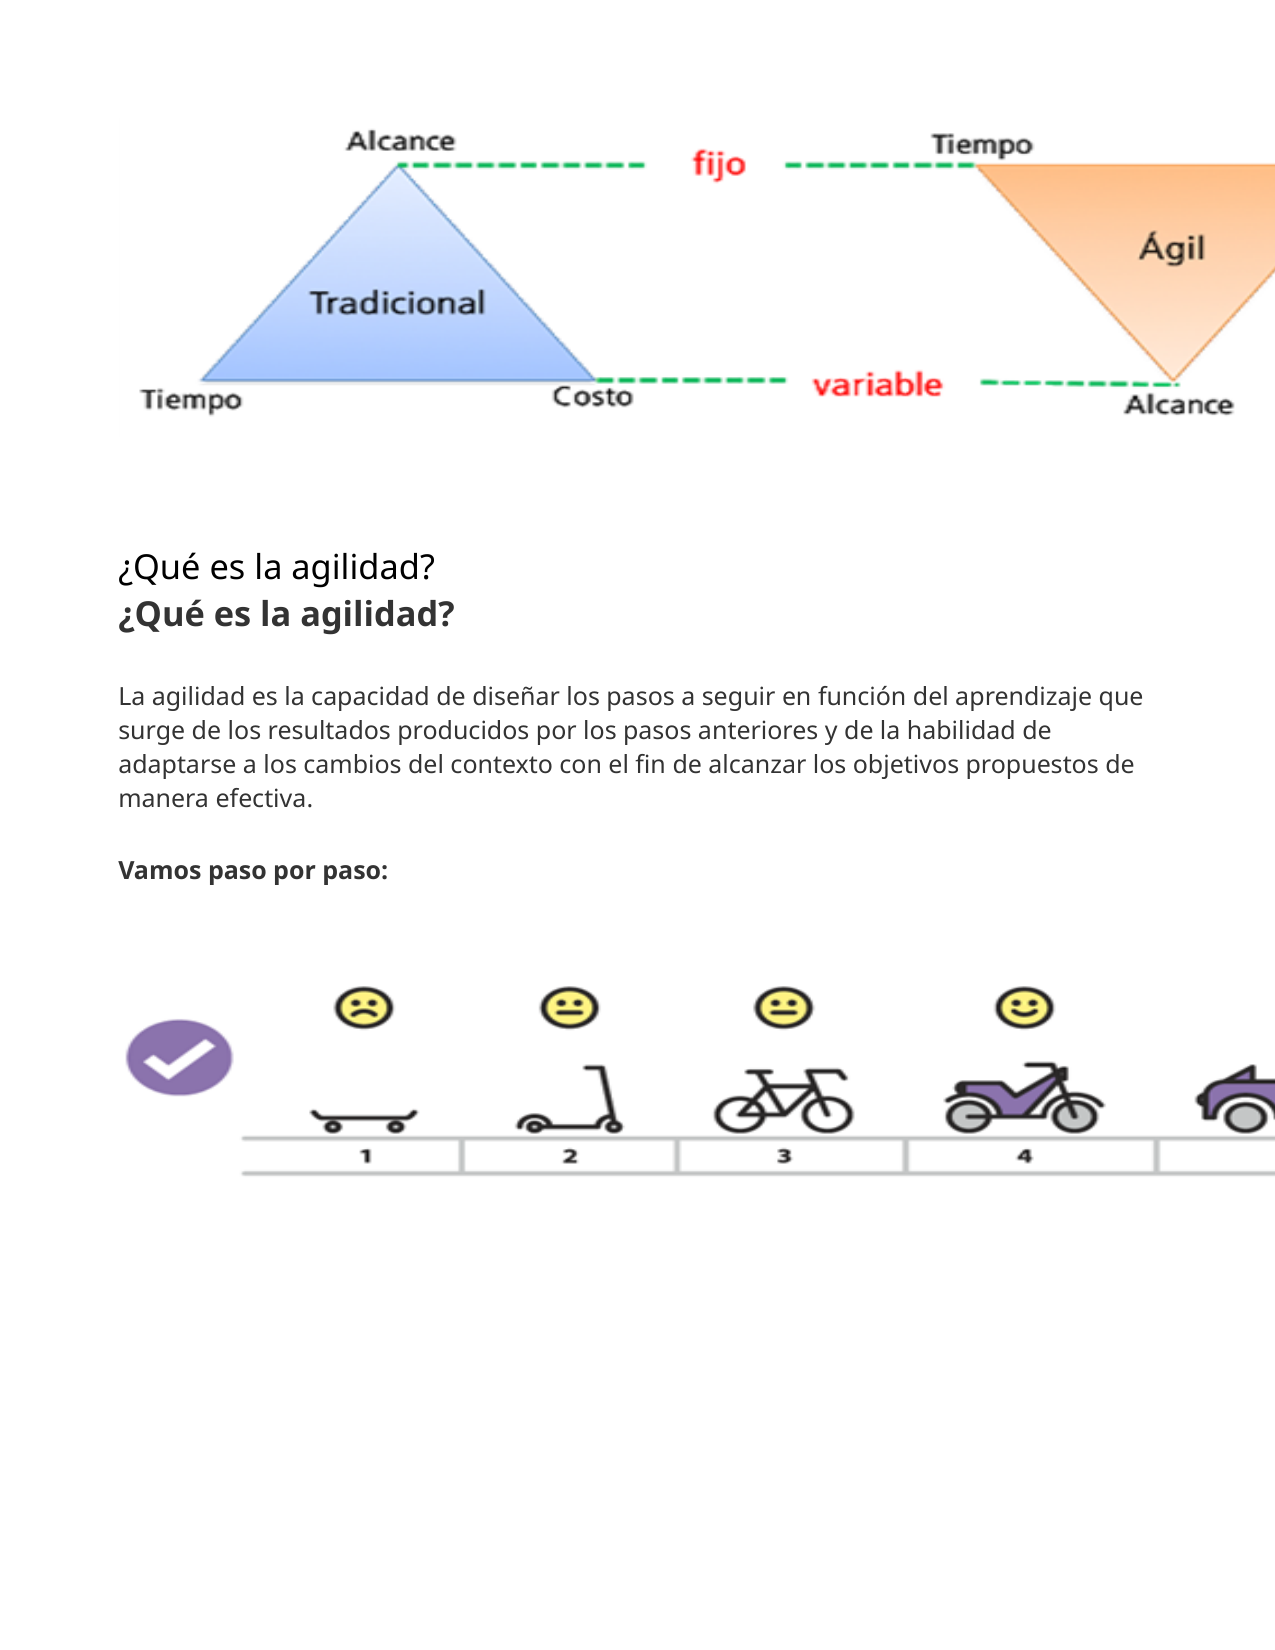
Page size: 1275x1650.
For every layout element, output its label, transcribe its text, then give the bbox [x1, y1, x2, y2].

picture [118, 118, 1275, 437]
subtitle ¿Qué es la agilidad? [118, 589, 1157, 636]
text La agilidad es la capacidad de diseñar los pasos a seguir en función del aprendizaje que surge de los resultados producidos por los pasos anteriores y de la habilidad de adaptarse a los cambios del contexto con el fin de alcanzar los objetivos propuestos de manera efectiva. [118, 678, 1157, 815]
picture [118, 927, 1275, 1217]
text ¿Qué es la agilidad? [118, 543, 1157, 589]
subtitle Vamos paso por paso: [118, 852, 1157, 886]
